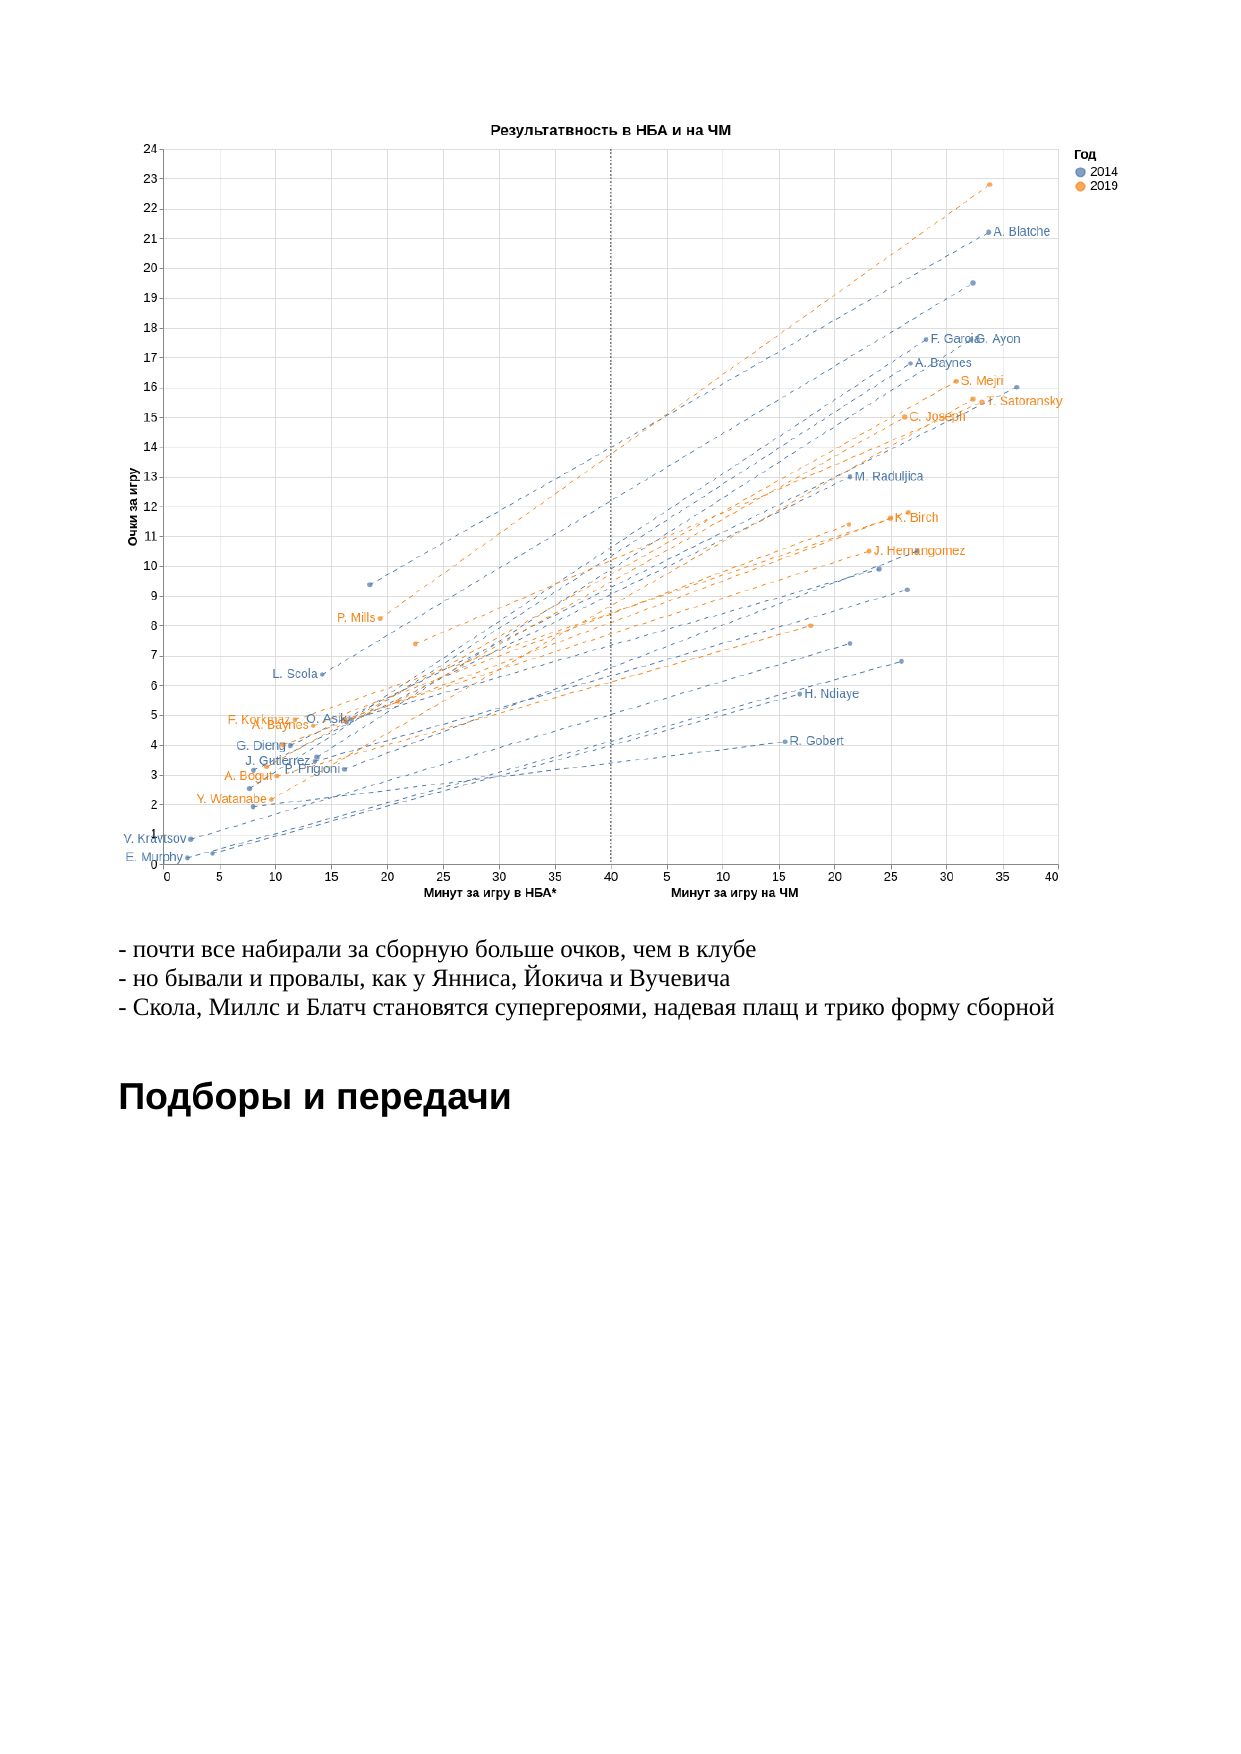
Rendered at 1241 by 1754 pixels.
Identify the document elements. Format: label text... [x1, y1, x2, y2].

subtitle Подборы и передачи [118, 1074, 1122, 1118]
picture [118, 118, 1123, 906]
text - почти все набирали за сборную больше очков, чем в клубе [118, 934, 1122, 963]
text - но бывали и провалы, как у Янниса, Йокича и Вучевича [118, 963, 1122, 992]
text - Скола, Миллс и Блатч становятся супергероями, надевая плащ и трико форму сборной [118, 992, 1122, 1021]
